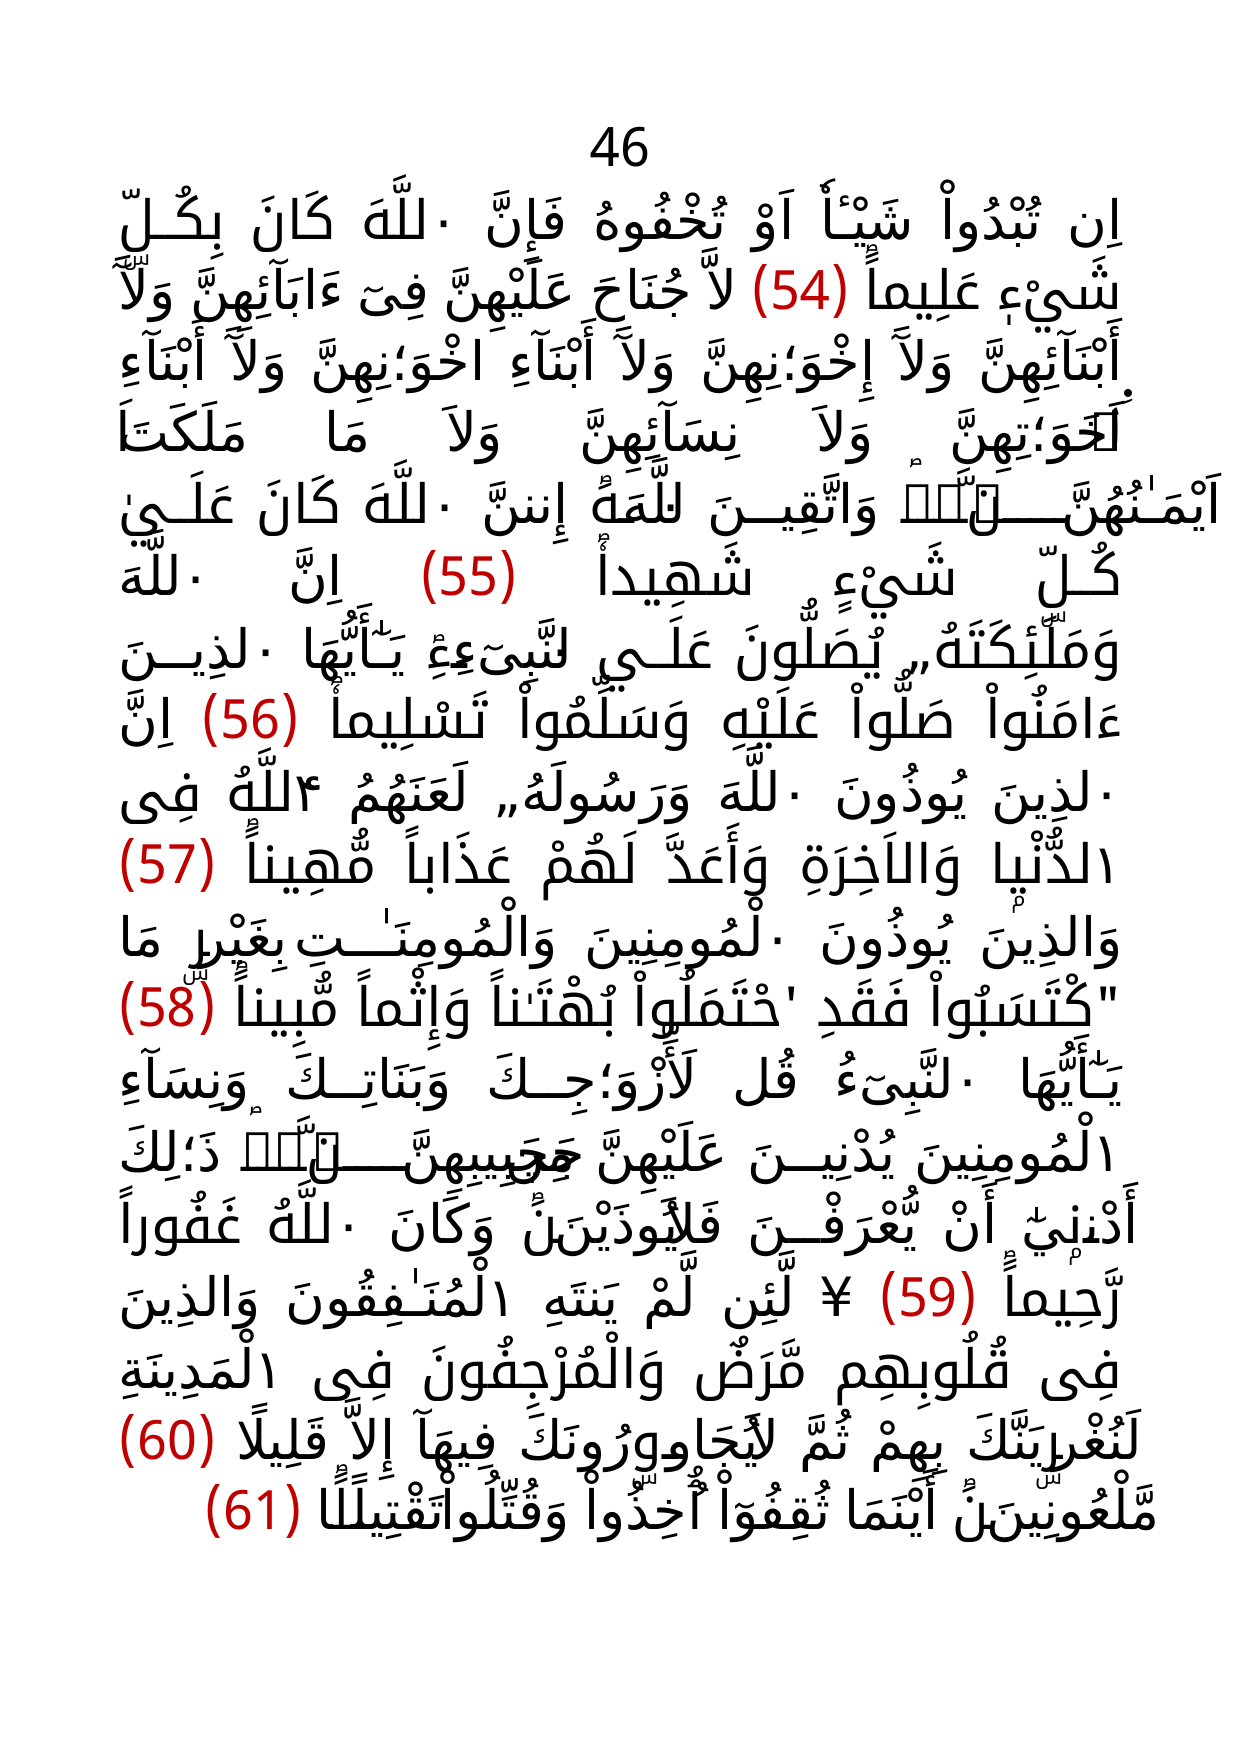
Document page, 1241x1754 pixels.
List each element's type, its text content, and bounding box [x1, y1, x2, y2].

text 46 [118, 118, 1122, 189]
text اِن تُبْدُواْ شَيْـٔاٗ اَوْ تُخْفُوهُ فَإِنَّ ۰للَّهَ كَانَ بِكُــلّۣ شَيْءٖ عَلِيماًؐ (54) لاَّ جُنَاحَ عَلَيْهِنَّ فِىٓ ءَابَآئِهِنَّ وَلآَ أَبْنَآئِهِنَّ وَلآَ إِخْوَ؛نِهِنَّ وَلآَ أَبْنَآءِ اخْوَ؛نِهِنَّ وَلآَ أَبْنَآءِ اَ۬خَوَ؛تِهِنَّ وَلاَ نِسَآئِهِنَّ وَلاَ مَا مَلَكَتَ اَيْمَـٰنُهُنَّؐ وَاتَّقِيــنَ ۰للَّهَؐ إِنننَّ ۰للَّهَ كَانَ عَلَــيٰ كُــلّۣ شَيْءٍ شَهِيداٗؐ (55) اِنَّ ۰للَّهَ وَمَلَئِكَتَهُ„ يُصَلُّونَ عَلَــي ۰لنَّبِىٓءِؐ يَـٰٓأَيُّهَا ۰لذِيــنَ ءَامَنُواْ صَلُّواْ عَلَيْهِ وَسَلِّمُواْ تَسْلِيماٗؐ (56) اِنَّ ۰لذِينَ يُوذُونَ ۰للَّهَ وَرَسُولَهُ„ لَعَنَهُمُ ۴للَّهُ فِى ۱لدُّنْيۭا وَالاَخِرَةِ وَأَعَدَّ لَهُمْ عَذَاباً مُّهِيناًؐ (57) وَالذِينَ يُوذُونَ ۰لْمُومِنِينَ وَالْمُومِنَـٰــتِ بِغَيْرۣ مَا "كْتَسَبُواْ فَقَدِ 'حْتَمَلُواْ بُهْتَـٰناً وَإِثْماً مُّبِيناًؐ (58) يَـٰٓأَيُّهَا‏ ۰لنَّبِىٓءُ قُل لَأِّزْوَ؛جِــكَ وَبَنَاتِــكَ وَنِسَآءِ ۱لْمُومِنِينَ يُدْنِيــنَ عَلَيْهِنَّ مِن جَچَبِيبِهِنَّؐ ذَ؛لِكَ أَدْنۭيٰٓ أَنْ يُّعْرَفْــنَ فَلاَ يُوذَيْنَؐ وَكَانَ ۰للَّهُ غَفُوراً رَّحِيماًؐ (59) ¥ لَّئِن لَّمْ يَنتَهِ ۱لْمُنَـٰفِقُونَ وَالذِينَ فِى قُلُوبِهِم مَّرَضٌ وَالْمُرْجِفُونَ فِى ۱لْمَدِينَةِ لَنُغْرۣيَنَّكَ بِهِمْ ثُمَّ لاَ يُجَاوۣرُونَكَ فِيهَآ إِلاَّ قَلِيلًا (60) مَّلْعُونِينَؐ أَيْنَمَا ثُقِفُوٓاْ ٱُخِذُواْ وَقُتِّلُواْ تَقْتِيلًؐا (61) [118, 189, 1122, 1552]
